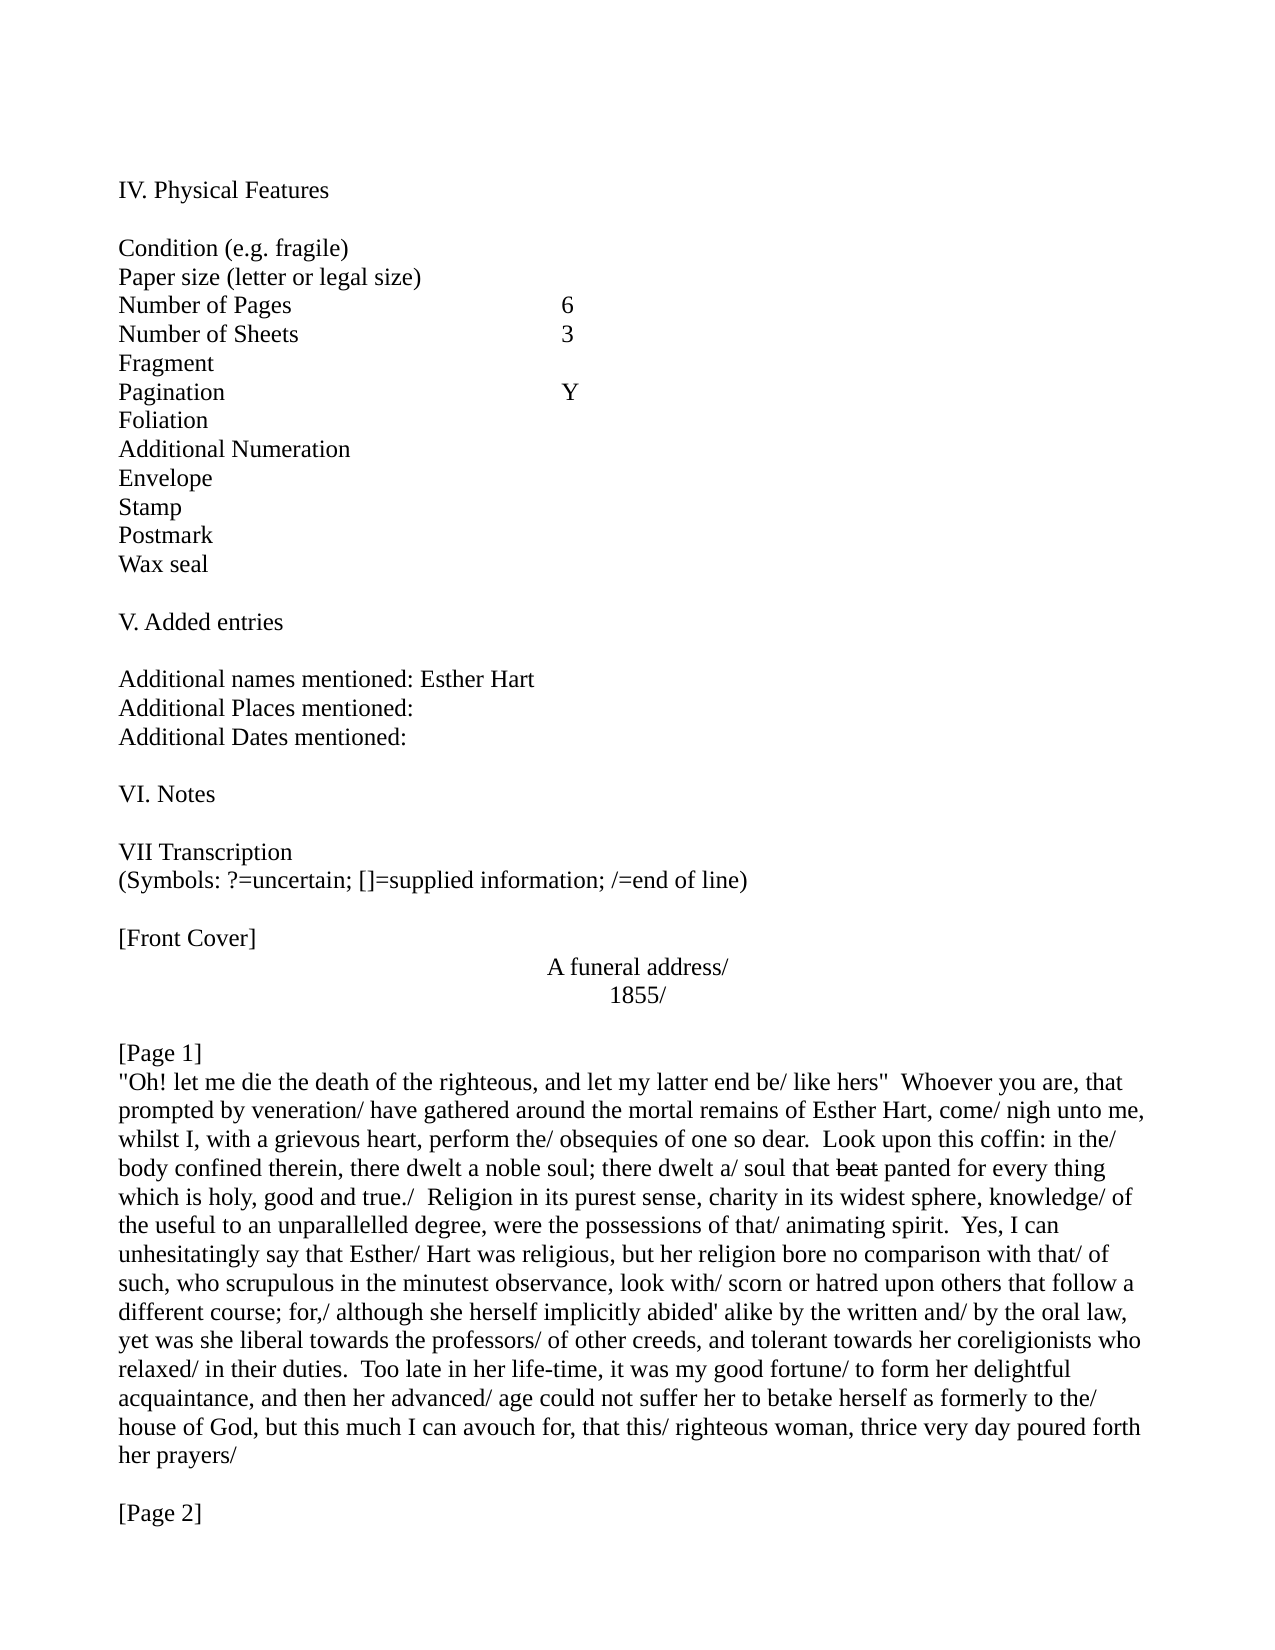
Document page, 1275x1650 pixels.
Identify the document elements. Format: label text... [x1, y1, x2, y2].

text Condition (e.g. fragile) [118, 233, 1157, 262]
text Pagination Y [118, 377, 1157, 406]
text [Front Cover] [118, 923, 1157, 952]
text (Symbols: ?=uncertain; []=supplied information; /=end of line) [118, 866, 1157, 894]
text "Oh! let me die the death of the righteous, and let my latter end be/ like hers" Whoever you are, that prompted by veneration/ have gathered around the mortal remains of Esther Hart, come/ nigh unto me, whilst I, with a grievous heart, perform the/ obsequies of one so dear. Look upon this coffin: in the/ body confined therein, there dwelt a noble soul; there dwelt a/ soul that beat panted for every thing which is holy, good and true./ Religion in its purest sense, charity in its widest sphere, knowledge/ of the useful to an unparallelled degree, were the possessions of that/ animating spirit. Yes, I can unhesitatingly say that Esther/ Hart was religious, but her religion bore no comparison with that/ of such, who scrupulous in the minutest observance, look with/ scorn or hatred upon others that follow a different course; for,/ although she herself implicitly abided' alike by the written and/ by the oral law, yet was she liberal towards the professors/ of other creeds, and tolerant towards her coreligionists who relaxed/ in their duties. Too late in her life-time, it was my good fortune/ to form her delightful acquaintance, and then her advanced/ age could not suffer her to betake herself as formerly to the/ house of God, but this much I can avouch for, that this/ righteous woman, thrice very day poured forth her prayers/ [118, 1067, 1157, 1469]
text VII Transcription [118, 837, 1157, 866]
text Envelope [118, 463, 1157, 492]
text Postma rk [118, 521, 1157, 549]
text Paper size (letter or legal size) [118, 262, 1157, 291]
text Fragment [118, 348, 1157, 377]
text [Page 1] [118, 1038, 1157, 1067]
text Additional Places mentioned: [118, 693, 1157, 722]
text Number of Pages 6 [118, 291, 1157, 319]
text VI. Notes [118, 779, 1157, 808]
text Additional names mentioned: Esther Hart [118, 664, 1157, 693]
text Additional Dates mentioned: [118, 722, 1157, 751]
text Additional Numeration [118, 434, 1157, 463]
text V. Added entries [118, 607, 1157, 636]
text Wax seal [118, 549, 1157, 578]
text 1855/ [118, 981, 1157, 1009]
text A funeral address/ [118, 952, 1157, 981]
text Number of Sheets 3 [118, 319, 1157, 348]
text [Page 2] [118, 1498, 1157, 1527]
text IV. Physical Features [118, 176, 1157, 204]
text Foliation [118, 406, 1157, 434]
text Stamp [118, 492, 1157, 521]
